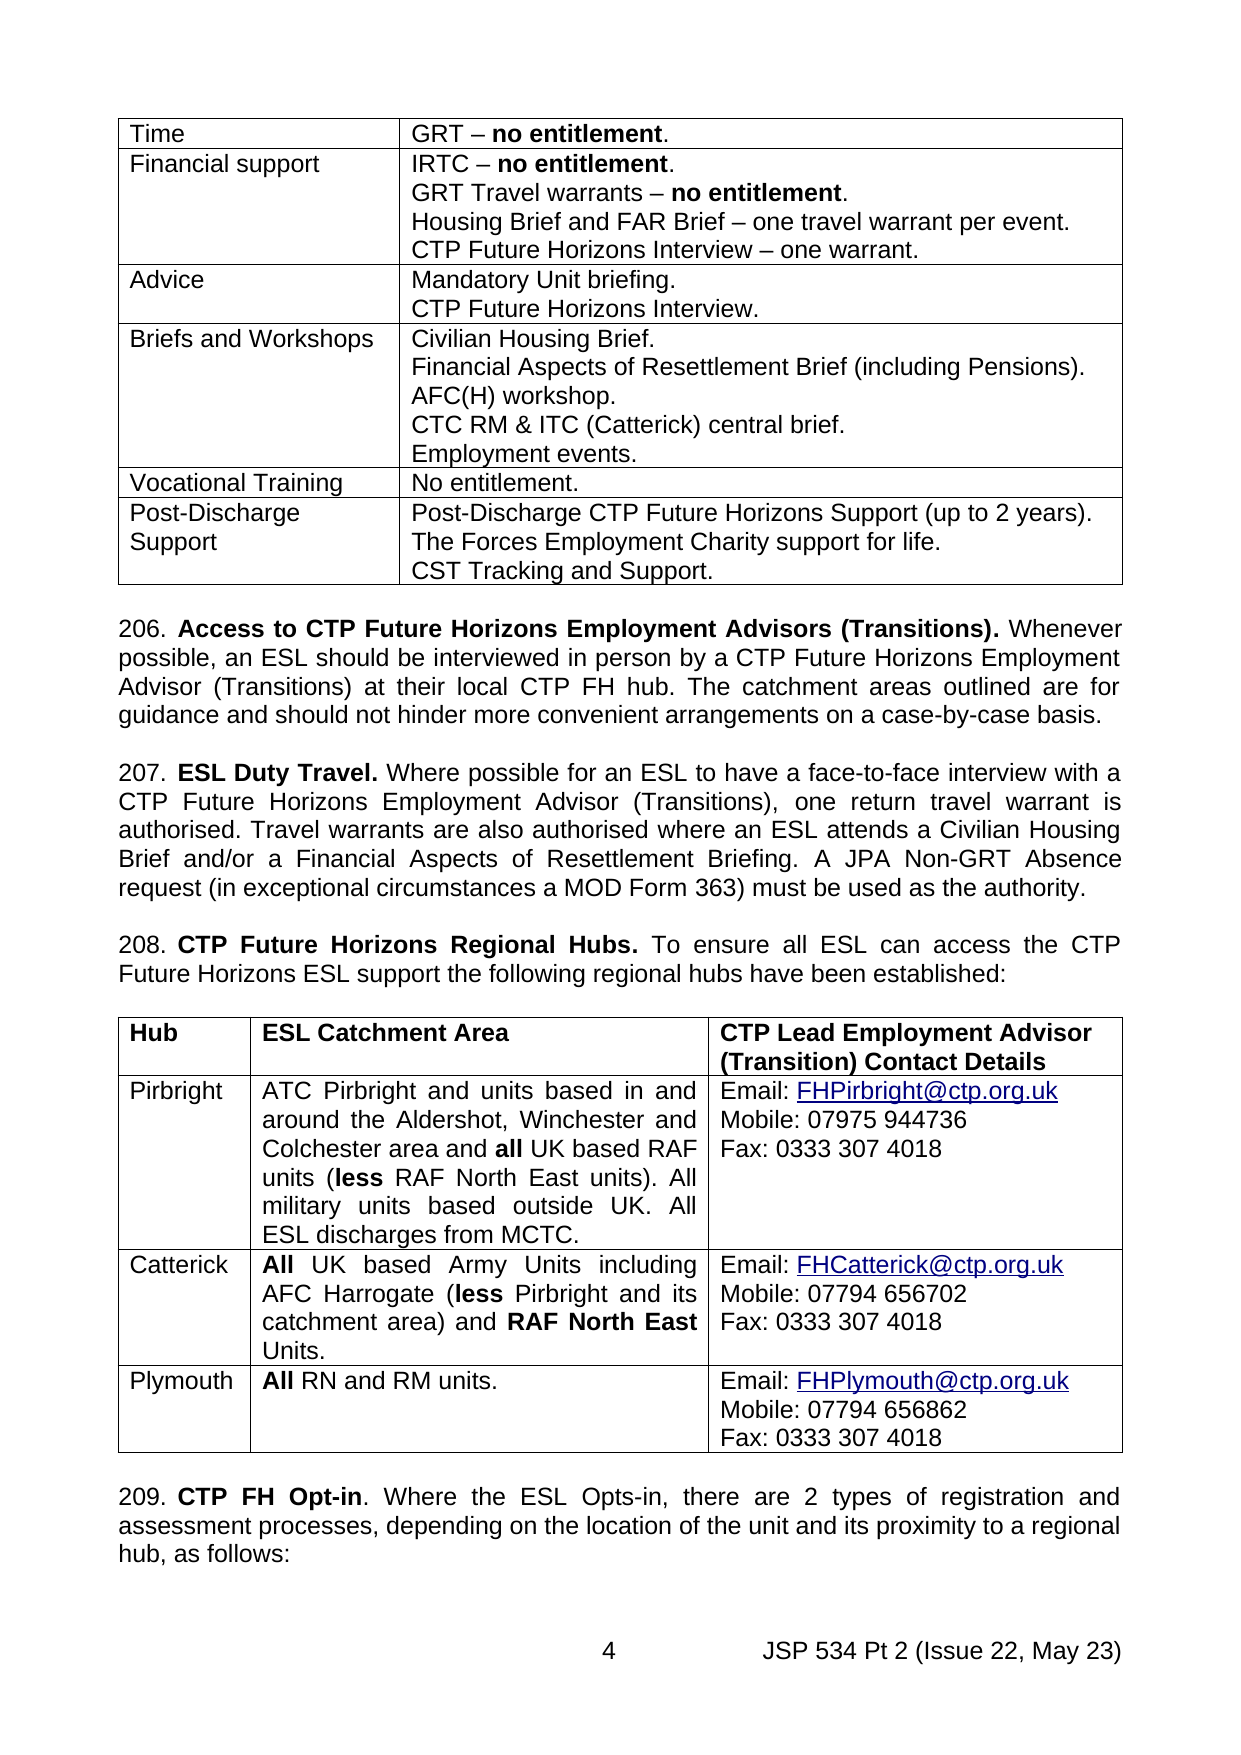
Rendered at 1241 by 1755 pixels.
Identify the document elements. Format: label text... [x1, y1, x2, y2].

list Access to CTP Future Horizons Employment Advisors (Transitions). Whenever possible, an ESL should be interviewed in person by a CTP Future Horizons Employment Advisor (Transitions) at their local CTP FH hub. The catchment areas outlined are for guidance and should not hinder more convenient arrangements on a case-by-case basis. [118, 614, 1122, 729]
table_header ESL Catchment Area [251, 1018, 708, 1075]
list 208. CTP Future Horizons Regional Hubs. To ensure all ESL can access the CTP Future Horizons ESL support the following regional hubs have been established: [118, 902, 1122, 988]
table_header CTP Lead Employment Advisor (Transition) Contact Details [709, 1018, 1122, 1075]
table_cell Time [119, 119, 399, 148]
table_cell Briefs and Workshops [119, 324, 399, 467]
table_cell IRTC – no entitlement. GRT Travel warrants – no entitlement. Housing Brief and FAR Brief – one travel warrant per event. CTP Future Horizons Interview – one warrant. [400, 149, 1122, 264]
table_cell No entitlement. [400, 468, 1122, 497]
table_header Hub [119, 1018, 250, 1075]
table_cell Plymouth [119, 1366, 250, 1452]
table_cell GRT – no entitlement. [400, 119, 1122, 148]
list CTP FH Opt-in. Where the ESL Opts-in, there are 2 types of registration and assessment processes, depending on the location of the unit and its proximity to a regional hub, as follows: [118, 1482, 1122, 1568]
table_cell Email: FHCatterick@ctp.org.uk Mobile: 07794 656702 Fax: 0333 307 4018 [709, 1250, 1122, 1365]
table_cell All RN and RM units. [251, 1366, 708, 1452]
table_cell Advice [119, 265, 399, 322]
table_cell Email: FHPirbright@ctp.org.uk Mobile: 07975 944736 Fax: 0333 307 4018 [709, 1076, 1122, 1249]
table_cell Email: FHPlymouth@ctp.org.uk Mobile: 07794 656862 Fax: 0333 307 4018 [709, 1366, 1122, 1452]
table_cell Post-Discharge Support [119, 498, 399, 584]
table_cell Civilian Housing Brief. Financial Aspects of Resettlement Brief (including Pensions). AFC(H) workshop. CTC RM & ITC (Catterick) central brief. Employment events. [400, 324, 1122, 467]
table_cell Catterick [119, 1250, 250, 1365]
table_cell Pirbright [119, 1076, 250, 1249]
table_cell Vocational Training [119, 468, 399, 497]
table_cell Financial support [119, 149, 399, 264]
table_cell Mandatory Unit briefing. CTP Future Horizons Interview. [400, 265, 1122, 322]
list ESL Duty Travel. Where possible for an ESL to have a face-to-face interview with a CTP Future Horizons Employment Advisor (Transitions), one return travel warrant is authorised. Travel warrants are also authorised where an ESL attends a Civilian Housing Brief and/or a Financial Aspects of Resettlement Briefing. A JPA Non-GRT Absence request (in exceptional circumstances a MOD Form 363) must be used as the authority. [118, 758, 1122, 902]
table_cell ATC Pirbright and units based in and around the Aldershot, Winchester and Colchester area and all UK based RAF units (less RAF North East units). All military units based outside UK. All ESL discharges from MCTC. [251, 1076, 708, 1249]
table_cell All UK based Army Units including AFC Harrogate (less Pirbright and its catchment area) and RAF North East Units. [251, 1250, 708, 1365]
table_cell Post-Discharge CTP Future Horizons Support (up to 2 years). The Forces Employment Charity support for life. CST Tracking and Support. [400, 498, 1122, 584]
